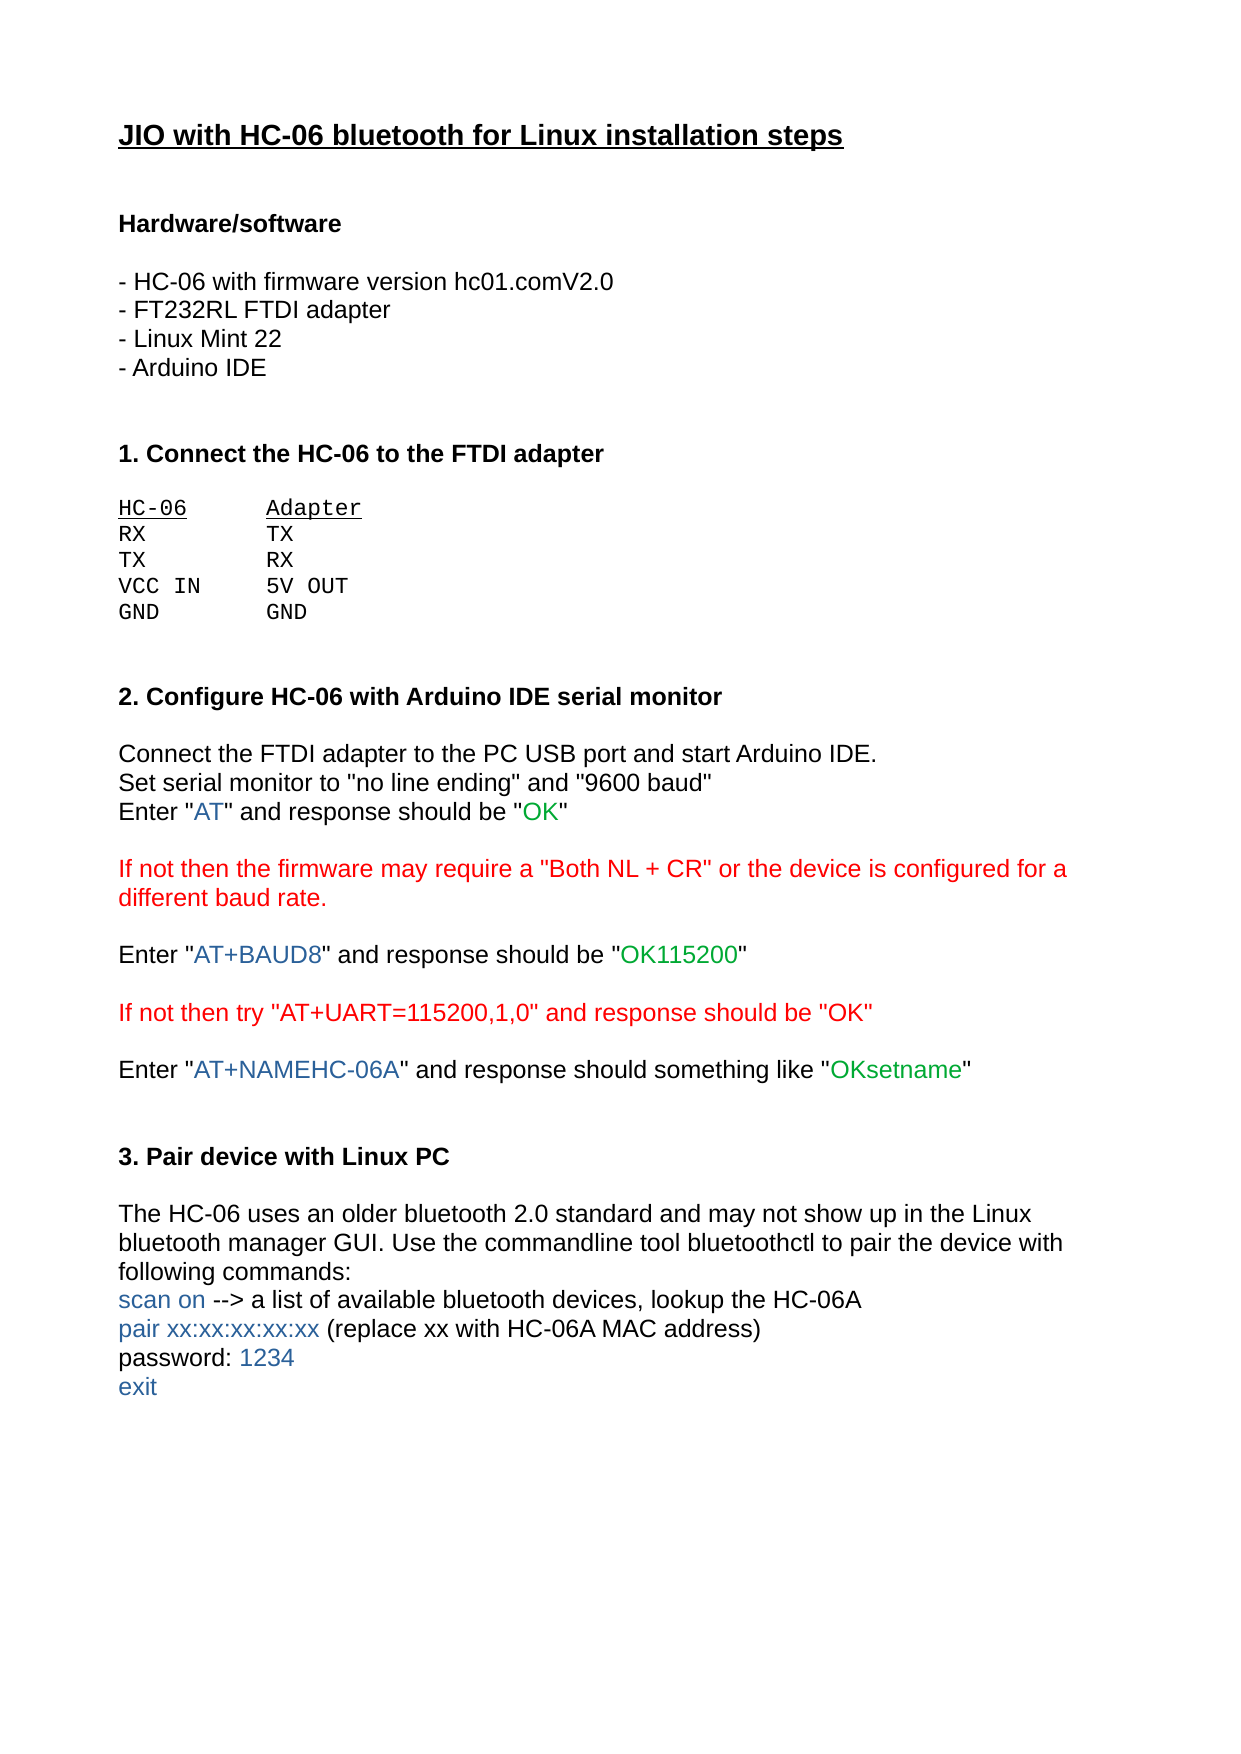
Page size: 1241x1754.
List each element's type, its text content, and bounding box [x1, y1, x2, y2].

text scan on --> a list of available bluetooth devices, lookup the HC-06A [118, 1285, 1122, 1314]
text pair xx:xx:xx:xx:xx (replace xx with HC-06A MAC address) [118, 1314, 1122, 1343]
text Enter "AT+NAMEHC-06A" and response should something like "OKsetname" [118, 1055, 1122, 1084]
text RX TX [118, 523, 1122, 548]
text HC-06 Adapter [118, 497, 1122, 523]
text If not then try "AT+UART=115200,1,0" and response should be "OK" [118, 998, 1122, 1026]
text The HC-06 uses an older bluetooth 2.0 standard and may not show up in the Linux bluetooth manager GUI. Use the commandline tool bluetoothctl to pair the device with following commands: [118, 1199, 1122, 1285]
text Hardware/software [118, 209, 1122, 238]
text Enter "AT+BAUD8" and response should be "OK115200" [118, 940, 1122, 969]
text - HC-06 with firmware version hc01.comV2.0 [118, 238, 1122, 295]
text 3. Pair device with Linux PC [118, 1141, 1122, 1170]
text - FT232RL FTDI adapter - Linux Mint 22 [118, 295, 1122, 353]
text GND GND [118, 600, 1122, 626]
text Connect the FTDI adapter to the PC USB port and start Arduino IDE. Set serial monitor to "no line ending" and "9600 baud" Enter "AT" and response should be "OK" [118, 739, 1122, 854]
text TX RX [118, 548, 1122, 574]
text 1. Connect the HC-06 to the FTDI adapter [118, 439, 1122, 497]
text - Arduino IDE [118, 353, 1122, 382]
text 2. Configure HC-06 with Arduino IDE serial monitor [118, 681, 1122, 710]
text If not then the firmware may require a "Both NL + CR" or the device is configured for a different baud rate. [118, 854, 1122, 911]
text password: 1234 [118, 1343, 1122, 1371]
text VCC IN 5V OUT [118, 574, 1122, 600]
text exit [118, 1371, 1122, 1400]
text JIO with HC-06 bluetooth for Linux installation steps [118, 118, 1122, 152]
